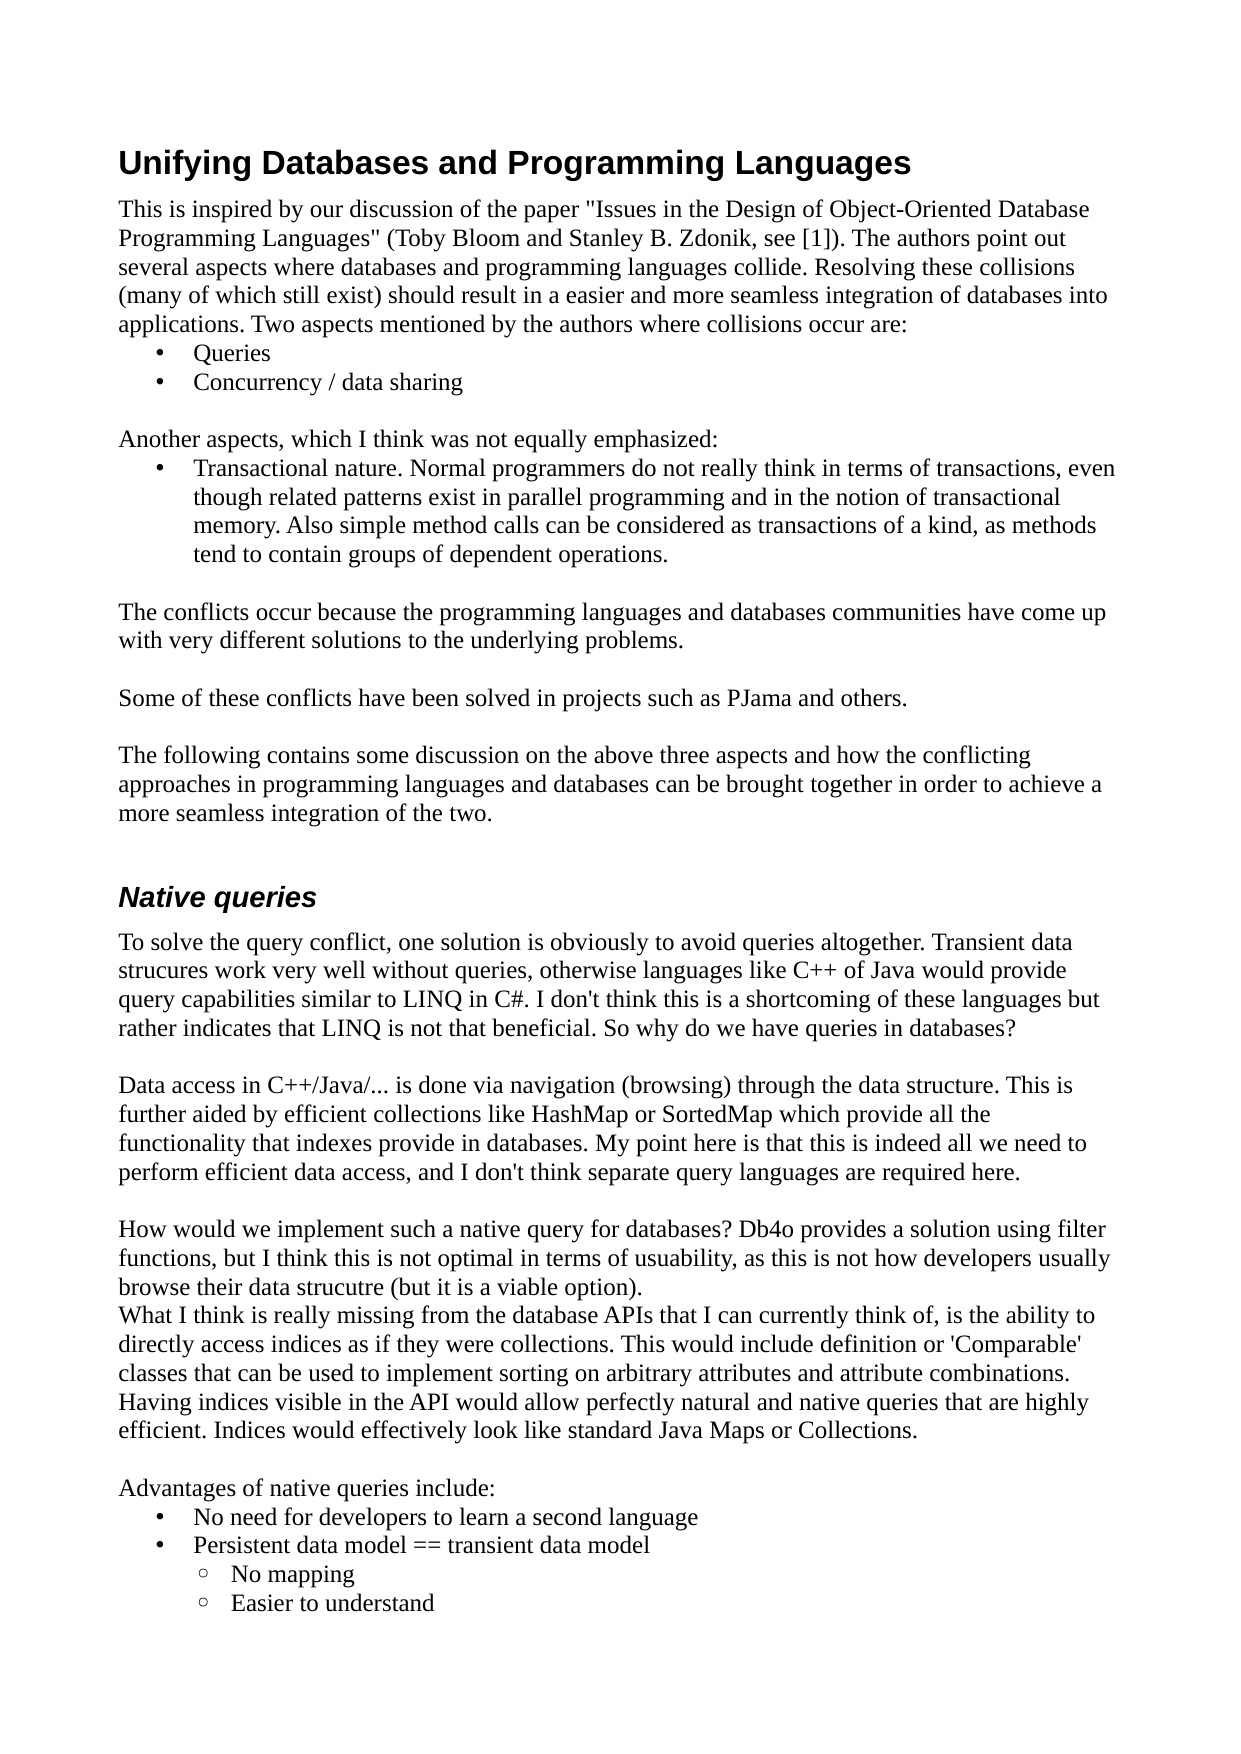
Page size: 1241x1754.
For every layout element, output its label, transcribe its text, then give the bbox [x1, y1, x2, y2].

list Queries [156, 338, 1122, 367]
text Data access in C++/Java/... is done via navigation (browsing) through the data structure. This is further aided by efficient collections like HashMap or SortedMap which provide all the functionality that indexes provide in databases. My point here is that this is indeed all we need to perform efficient data access, and I don't think separate query languages are required here. [118, 1070, 1122, 1185]
subtitle Unifying Databases and Programming Languages [118, 143, 1122, 182]
text This is inspired by our discussion of the paper "Issues in the Design of Object-Oriented Database Programming Languages" (Toby Bloom and Stanley B. Zdonik, see [1]). The authors point out several aspects where databases and programming languages collide. Resolving these collisions (many of which still exist) should result in a easier and more seamless integration of databases into applications. Two aspects mentioned by the authors where collisions occur are: [118, 194, 1122, 338]
list Persistent data model == transient data model [156, 1530, 1122, 1559]
text How would we implement such a native query for databases? Db4o provides a solution using filter functions, but I think this is not optimal in terms of usuability, as this is not how developers usually browse their data strucutre (but it is a viable option). [118, 1214, 1122, 1300]
subtitle Native queries [118, 881, 1122, 914]
text Some of these conflicts have been solved in projects such as PJama and others. [118, 683, 1122, 712]
list Easier to understand [193, 1588, 1122, 1617]
text What I think is really missing from the database APIs that I can currently think of, is the ability to directly access indices as if they were collections. This would include definition or 'Comparable' classes that can be used to implement sorting on arbitrary attributes and attribute combinations. Having indices visible in the API would allow perfectly natural and native queries that are highly efficient. Indices would effectively look like standard Java Maps or Collections. [118, 1300, 1122, 1444]
text The conflicts occur because the programming languages and databases communities have come up with very different solutions to the underlying problems. [118, 597, 1122, 654]
list Transactional nature. Normal programmers do not really think in terms of transactions, even though related patterns exist in parallel programming and in the notion of transactional memory. Also simple method calls can be considered as transactions of a kind, as methods tend to contain groups of dependent operations. [156, 453, 1122, 568]
text Another aspects, which I think was not equally emphasized: [118, 424, 1122, 453]
list No need for developers to learn a second language [156, 1502, 1122, 1530]
list No mapping [193, 1559, 1122, 1588]
text Advantages of native queries include: [118, 1473, 1122, 1502]
list Concurrency / data sharing [156, 367, 1122, 396]
text The following contains some discussion on the above three aspects and how the conflicting approaches in programming languages and databases can be brought together in order to achieve a more seamless integration of the two. [118, 741, 1122, 827]
text To solve the query conflict, one solution is obviously to avoid queries altogether. Transient data strucures work very well without queries, otherwise languages like C++ of Java would provide query capabilities similar to LINQ in C#. I don't think this is a shortcoming of these languages but rather indicates that LINQ is not that beneficial. So why do we have queries in databases? [118, 927, 1122, 1042]
